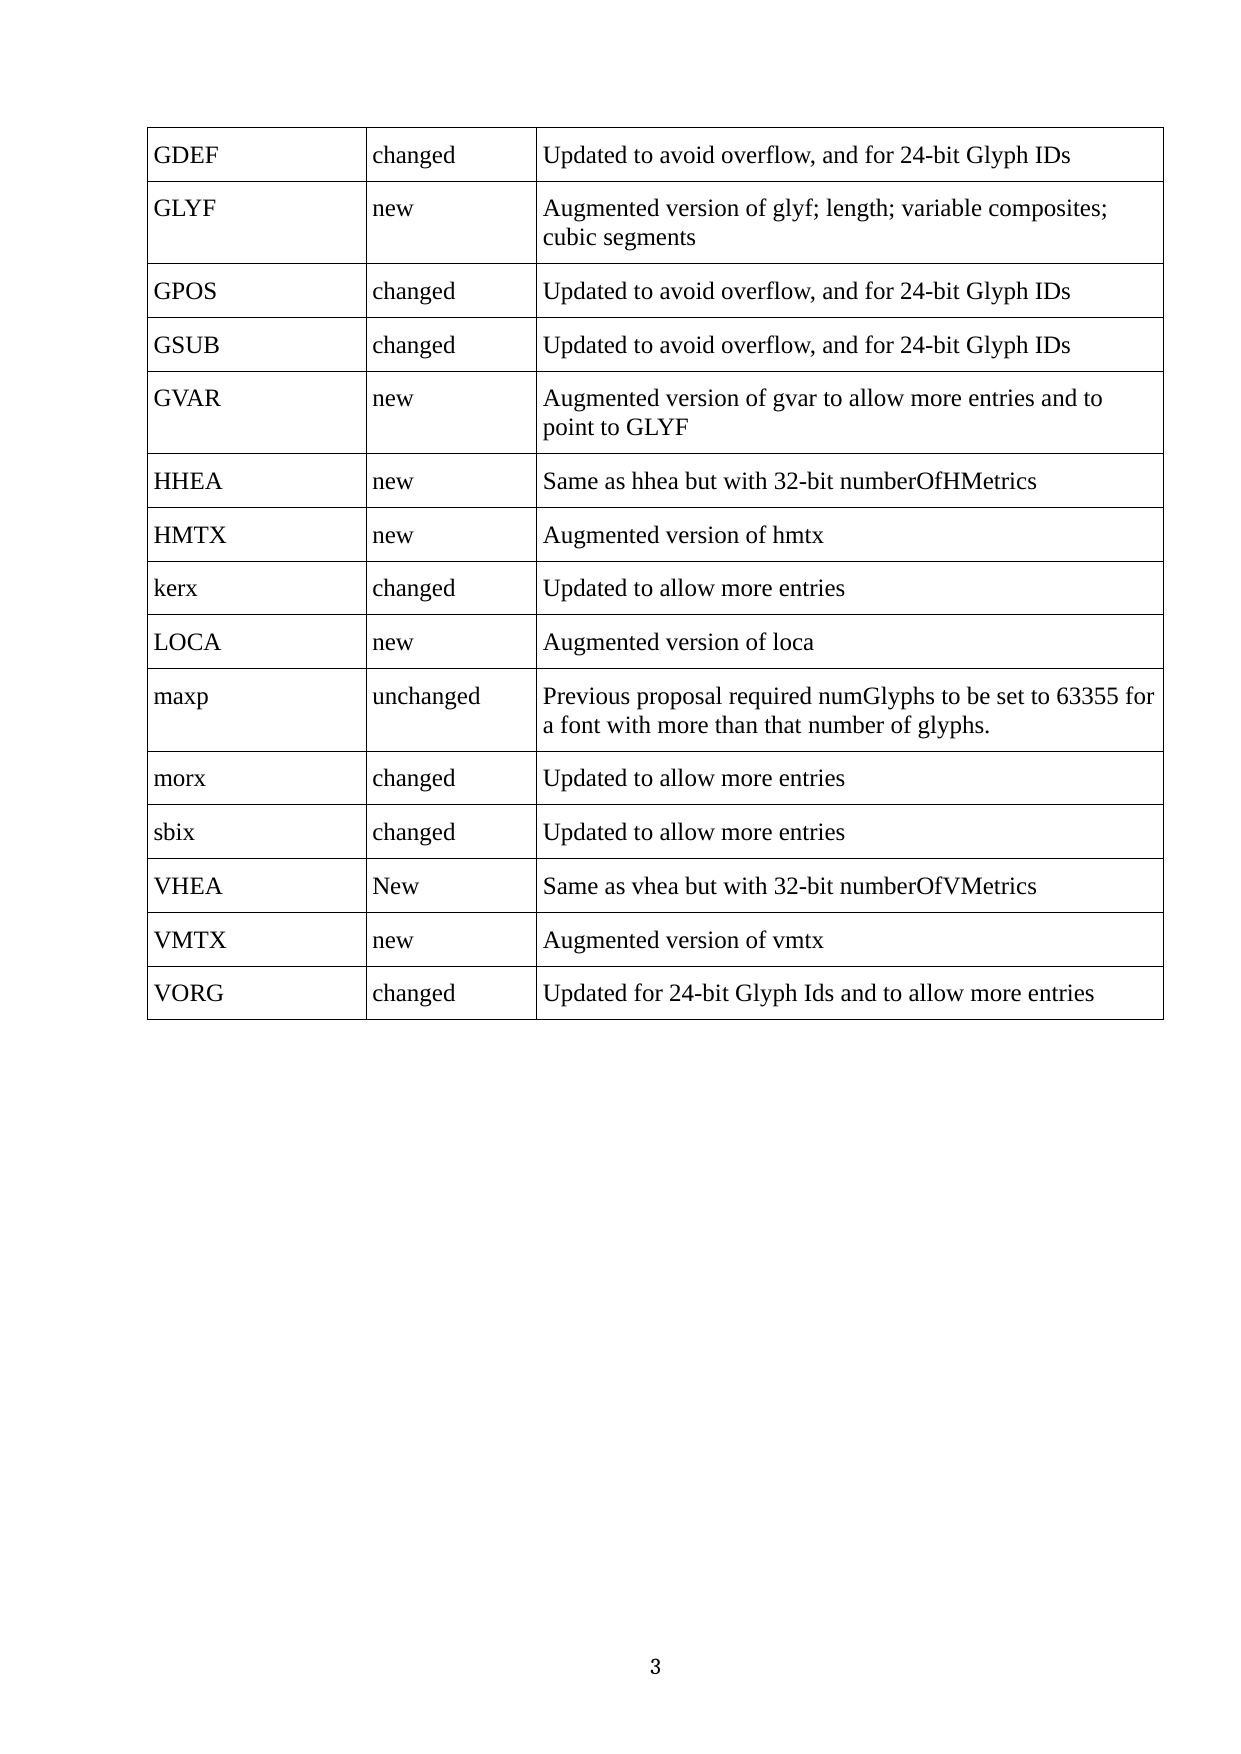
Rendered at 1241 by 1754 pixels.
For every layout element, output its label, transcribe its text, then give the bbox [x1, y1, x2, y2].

table_cell New [367, 859, 536, 912]
table_cell VHEA [148, 859, 366, 912]
table_cell maxp [148, 669, 366, 751]
table_cell Previous proposal required numGlyphs to be set to 63355 for a font with more than that number of glyphs. [537, 669, 1163, 751]
table_cell GLYF [148, 182, 366, 263]
table_cell Same as hhea but with 32-bit numberOfHMetrics [537, 454, 1163, 507]
table_cell HMTX [148, 508, 366, 561]
table_cell VMTX [148, 913, 366, 966]
table_cell Updated to avoid overflow, and for 24-bit Glyph IDs [537, 264, 1163, 317]
table_cell Augmented version of glyf; length; variable composites; cubic segments [537, 182, 1163, 263]
table_cell GVAR [148, 372, 366, 453]
table_cell Updated to avoid overflow, and for 24-bit Glyph IDs [537, 128, 1163, 181]
table_cell Augmented version of loca [537, 615, 1163, 668]
table_cell new [367, 182, 536, 263]
table_cell HHEA [148, 454, 366, 507]
table_cell new [367, 372, 536, 453]
table_cell changed [367, 128, 536, 181]
table_cell Augmented version of hmtx [537, 508, 1163, 561]
table_cell new [367, 508, 536, 561]
table_cell changed [367, 752, 536, 804]
table_cell GPOS [148, 264, 366, 317]
table_cell morx [148, 752, 366, 804]
table_cell new [367, 913, 536, 966]
table_cell new [367, 615, 536, 668]
table_cell changed [367, 562, 536, 614]
table_cell new [367, 454, 536, 507]
table_cell Updated to allow more entries [537, 805, 1163, 858]
table_cell unchanged [367, 669, 536, 751]
table_cell Updated to allow more entries [537, 562, 1163, 614]
table_cell kerx [148, 562, 366, 614]
table_cell VORG [148, 967, 366, 1019]
table_cell LOCA [148, 615, 366, 668]
table_cell Augmented version of vmtx [537, 913, 1163, 966]
table_cell changed [367, 264, 536, 317]
table_cell sbix [148, 805, 366, 858]
table_cell changed [367, 318, 536, 371]
table_cell GSUB [148, 318, 366, 371]
table_cell changed [367, 967, 536, 1019]
table_cell changed [367, 805, 536, 858]
table_cell Augmented version of gvar to allow more entries and to point to GLYF [537, 372, 1163, 453]
table_cell Updated to avoid overflow, and for 24-bit Glyph IDs [537, 318, 1163, 371]
table_cell Updated for 24-bit Glyph Ids and to allow more entries [537, 967, 1163, 1019]
table_cell Same as vhea but with 32-bit numberOfVMetrics [537, 859, 1163, 912]
table_cell GDEF [148, 128, 366, 181]
table_cell Updated to allow more entries [537, 752, 1163, 804]
